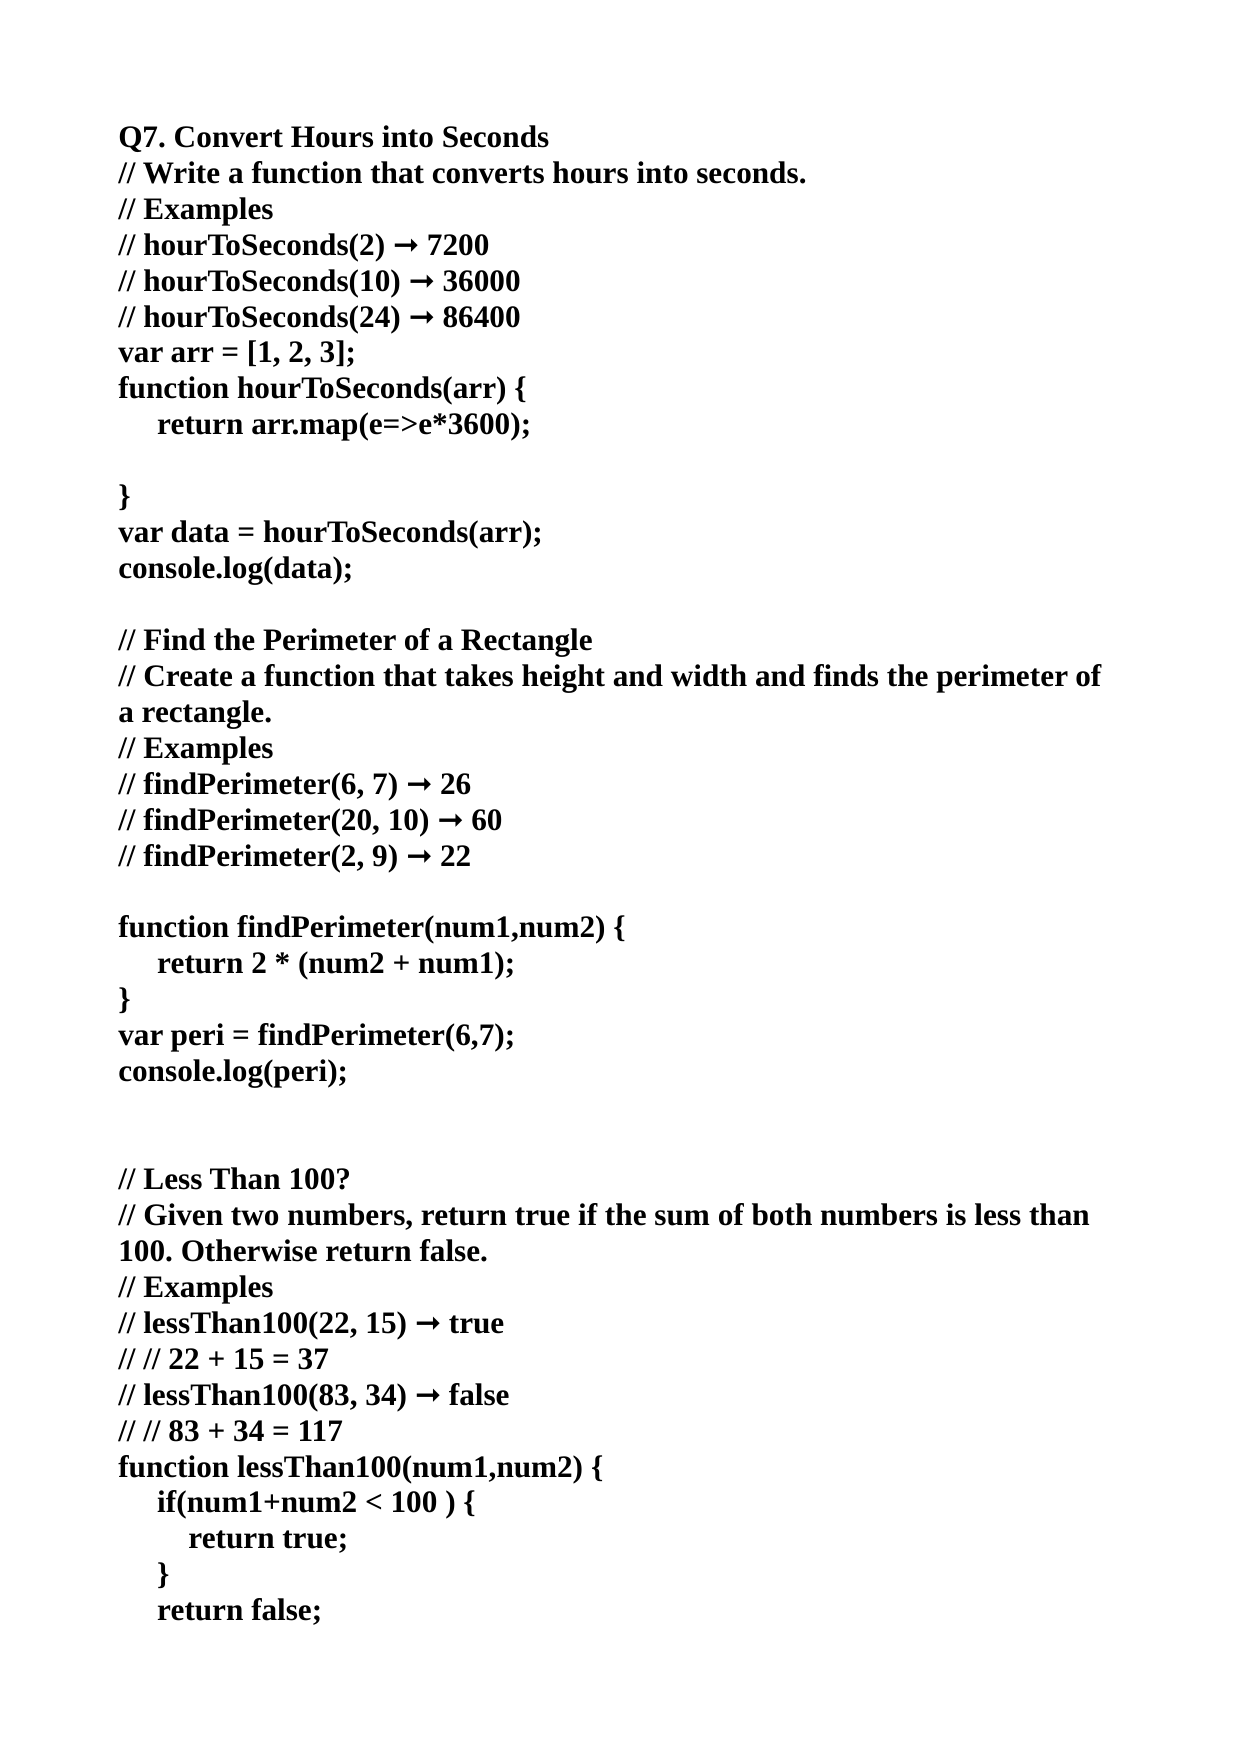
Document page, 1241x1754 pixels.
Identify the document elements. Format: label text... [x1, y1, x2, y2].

text if(num1+num2 < 100 ) { [118, 1484, 1122, 1520]
text // Examples [118, 1268, 1122, 1304]
text // Write a function that converts hours into seconds. [118, 154, 1122, 190]
text function findPerimeter(num1,num2) { [118, 909, 1122, 945]
text // findPerimeter(6, 7) ➞ 26 [118, 765, 1122, 801]
text // hourToSeconds(24) ➞ 86400 [118, 298, 1122, 334]
text // lessThan100(22, 15) ➞ true [118, 1304, 1122, 1340]
text var arr = [1, 2, 3]; [118, 334, 1122, 370]
text function lessThan100(num1,num2) { [118, 1448, 1122, 1484]
text function hourToSeconds(arr) { [118, 370, 1122, 406]
text // Examples [118, 190, 1122, 226]
text Q7. Convert Hours into Seconds [118, 118, 1122, 154]
text // findPerimeter(20, 10) ➞ 60 [118, 801, 1122, 837]
text // Examples [118, 729, 1122, 765]
text // hourToSeconds(2) ➞ 7200 [118, 226, 1122, 262]
text // // 22 + 15 = 37 [118, 1340, 1122, 1376]
text return arr.map(e=>e*3600); [118, 406, 1122, 442]
text var data = hourToSeconds(arr); [118, 513, 1122, 549]
text console.log(data); [118, 549, 1122, 585]
text return 2 * (num2 + num1); [118, 945, 1122, 981]
text // Given two numbers, return true if the sum of both numbers is less than 100. Otherwise return false. [118, 1196, 1122, 1268]
text // findPerimeter(2, 9) ➞ 22 [118, 837, 1122, 873]
text } [118, 981, 1122, 1017]
text // lessThan100(83, 34) ➞ false [118, 1376, 1122, 1412]
text // // 83 + 34 = 117 [118, 1412, 1122, 1448]
text return false; [118, 1592, 1122, 1627]
text // hourToSeconds(10) ➞ 36000 [118, 262, 1122, 298]
text console.log(peri); [118, 1052, 1122, 1088]
text } [118, 1556, 1122, 1592]
text // Create a function that takes height and width and finds the perimeter of a rectangle. [118, 657, 1122, 729]
text // Less Than 100? [118, 1160, 1122, 1196]
text return true; [118, 1520, 1122, 1556]
text var peri = findPerimeter(6,7); [118, 1017, 1122, 1052]
text } [118, 477, 1122, 513]
text // Find the Perimeter of a Rectangle [118, 621, 1122, 657]
